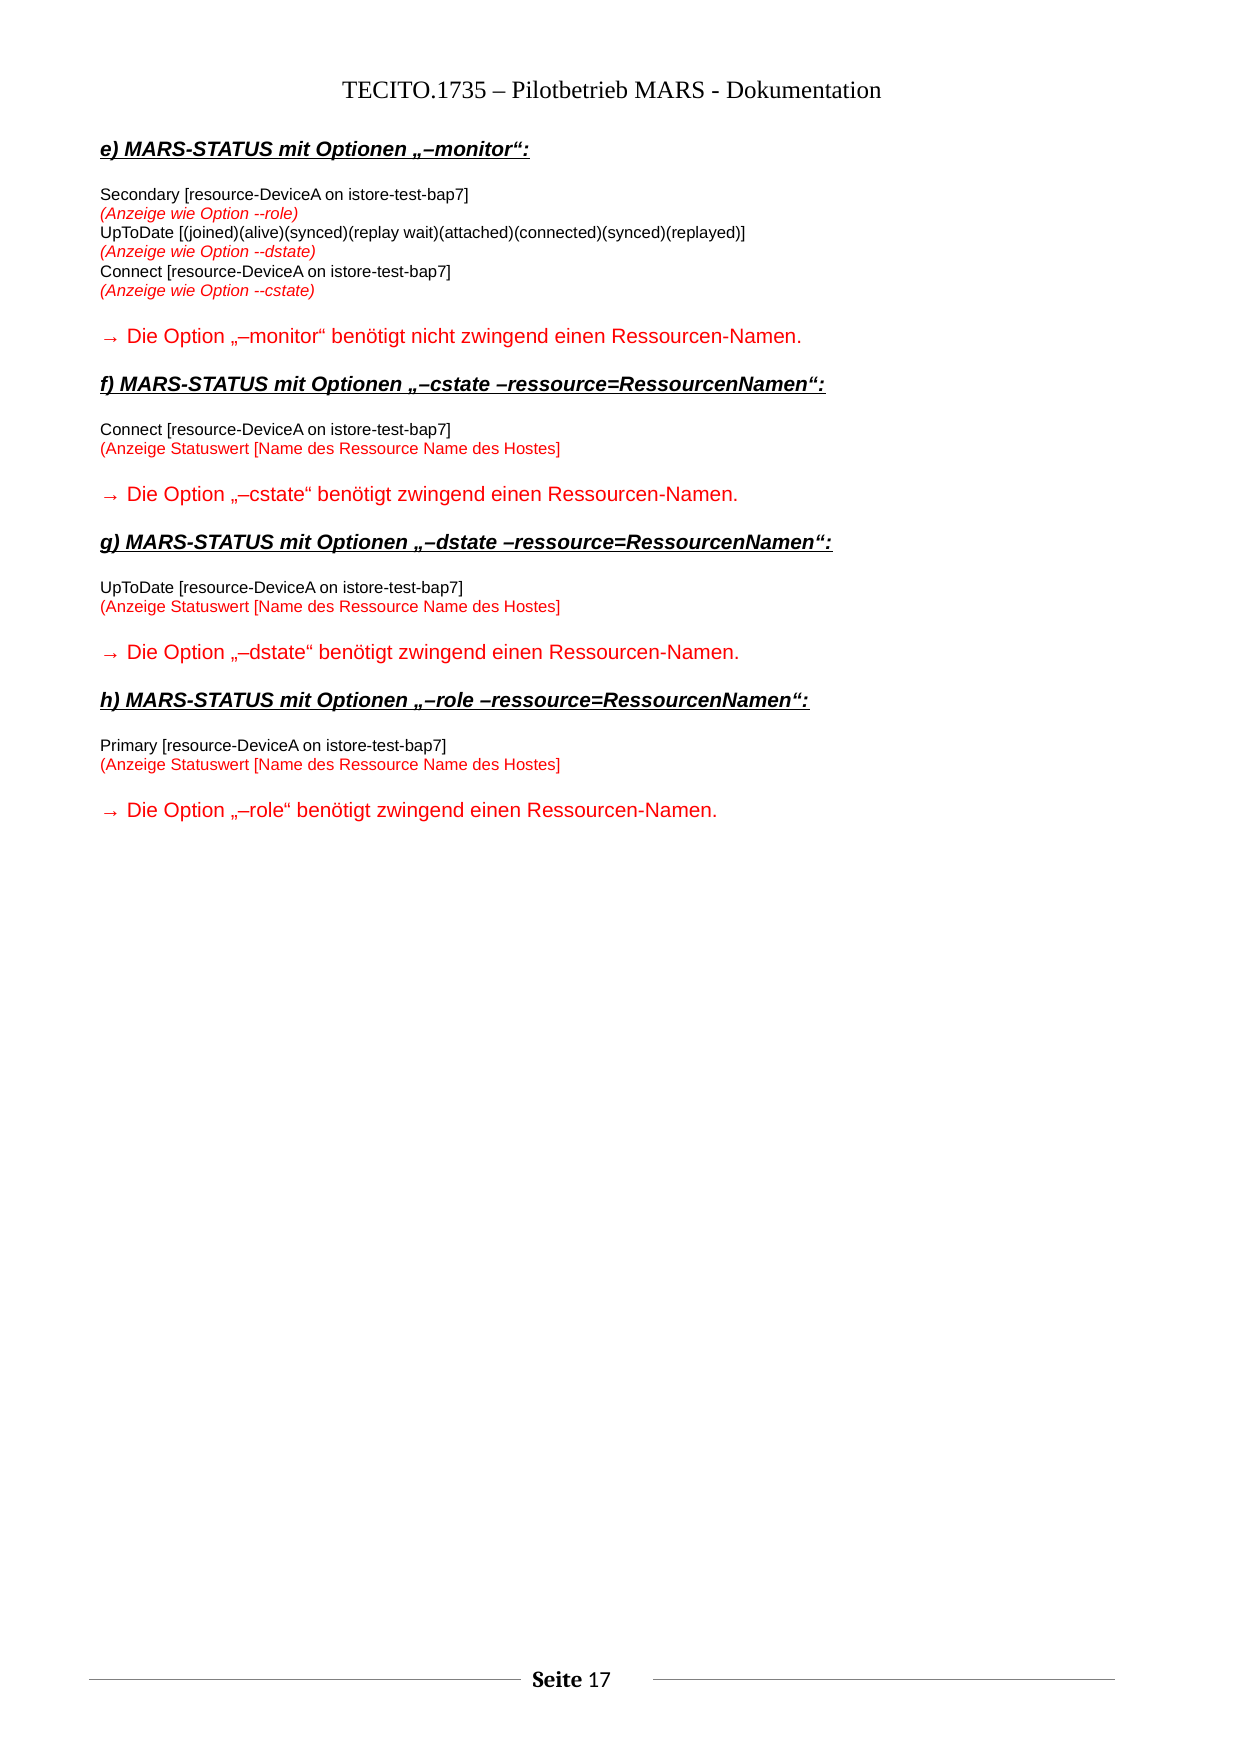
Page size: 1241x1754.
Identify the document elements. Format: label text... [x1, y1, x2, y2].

text → Die Option „–role“ benötigt zwingend einen Ressourcen-Namen. [100, 798, 1123, 822]
text h) MARS-STATUS mit Optionen „–role –ressource=RessourcenNamen“: [100, 688, 1123, 712]
text (Anzeige wie Option --cstate) [100, 281, 1123, 300]
text (Anzeige Statuswert [Name des Ressource Name des Hostes] [100, 439, 1123, 458]
text g) MARS-STATUS mit Optionen „–dstate –ressource=RessourcenNamen“: [100, 530, 1123, 554]
text → Die Option „–dstate“ benötigt zwingend einen Ressourcen-Namen. [100, 640, 1123, 664]
text e) MARS-STATUS mit Optionen „–monitor“: [100, 137, 1123, 161]
text (Anzeige wie Option --dstate) [100, 242, 1123, 261]
text (Anzeige Statuswert [Name des Ressource Name des Hostes] [100, 755, 1123, 774]
text f) MARS-STATUS mit Optionen „–cstate –ressource=RessourcenNamen“: [100, 372, 1123, 396]
text Primary [resource-DeviceA on istore-test-bap7] [100, 736, 1123, 755]
text (Anzeige wie Option --role) [100, 204, 1123, 223]
text Connect [resource-DeviceA on istore-test-bap7] [100, 419, 1123, 439]
text → Die Option „–monitor“ benötigt nicht zwingend einen Ressourcen-Namen. [100, 324, 1123, 348]
text Connect [resource-DeviceA on istore-test-bap7] [100, 261, 1123, 281]
text → Die Option „–cstate“ benötigt zwingend einen Ressourcen-Namen. [100, 482, 1123, 506]
text (Anzeige Statuswert [Name des Ressource Name des Hostes] [100, 597, 1123, 616]
text UpToDate [resource-DeviceA on istore-test-bap7] [100, 578, 1123, 597]
text Secondary [resource-DeviceA on istore-test-bap7] [100, 185, 1123, 204]
text UpToDate [(joined)(alive)(synced)(replay wait)(attached)(connected)(synced)(replayed)] [100, 223, 1123, 242]
